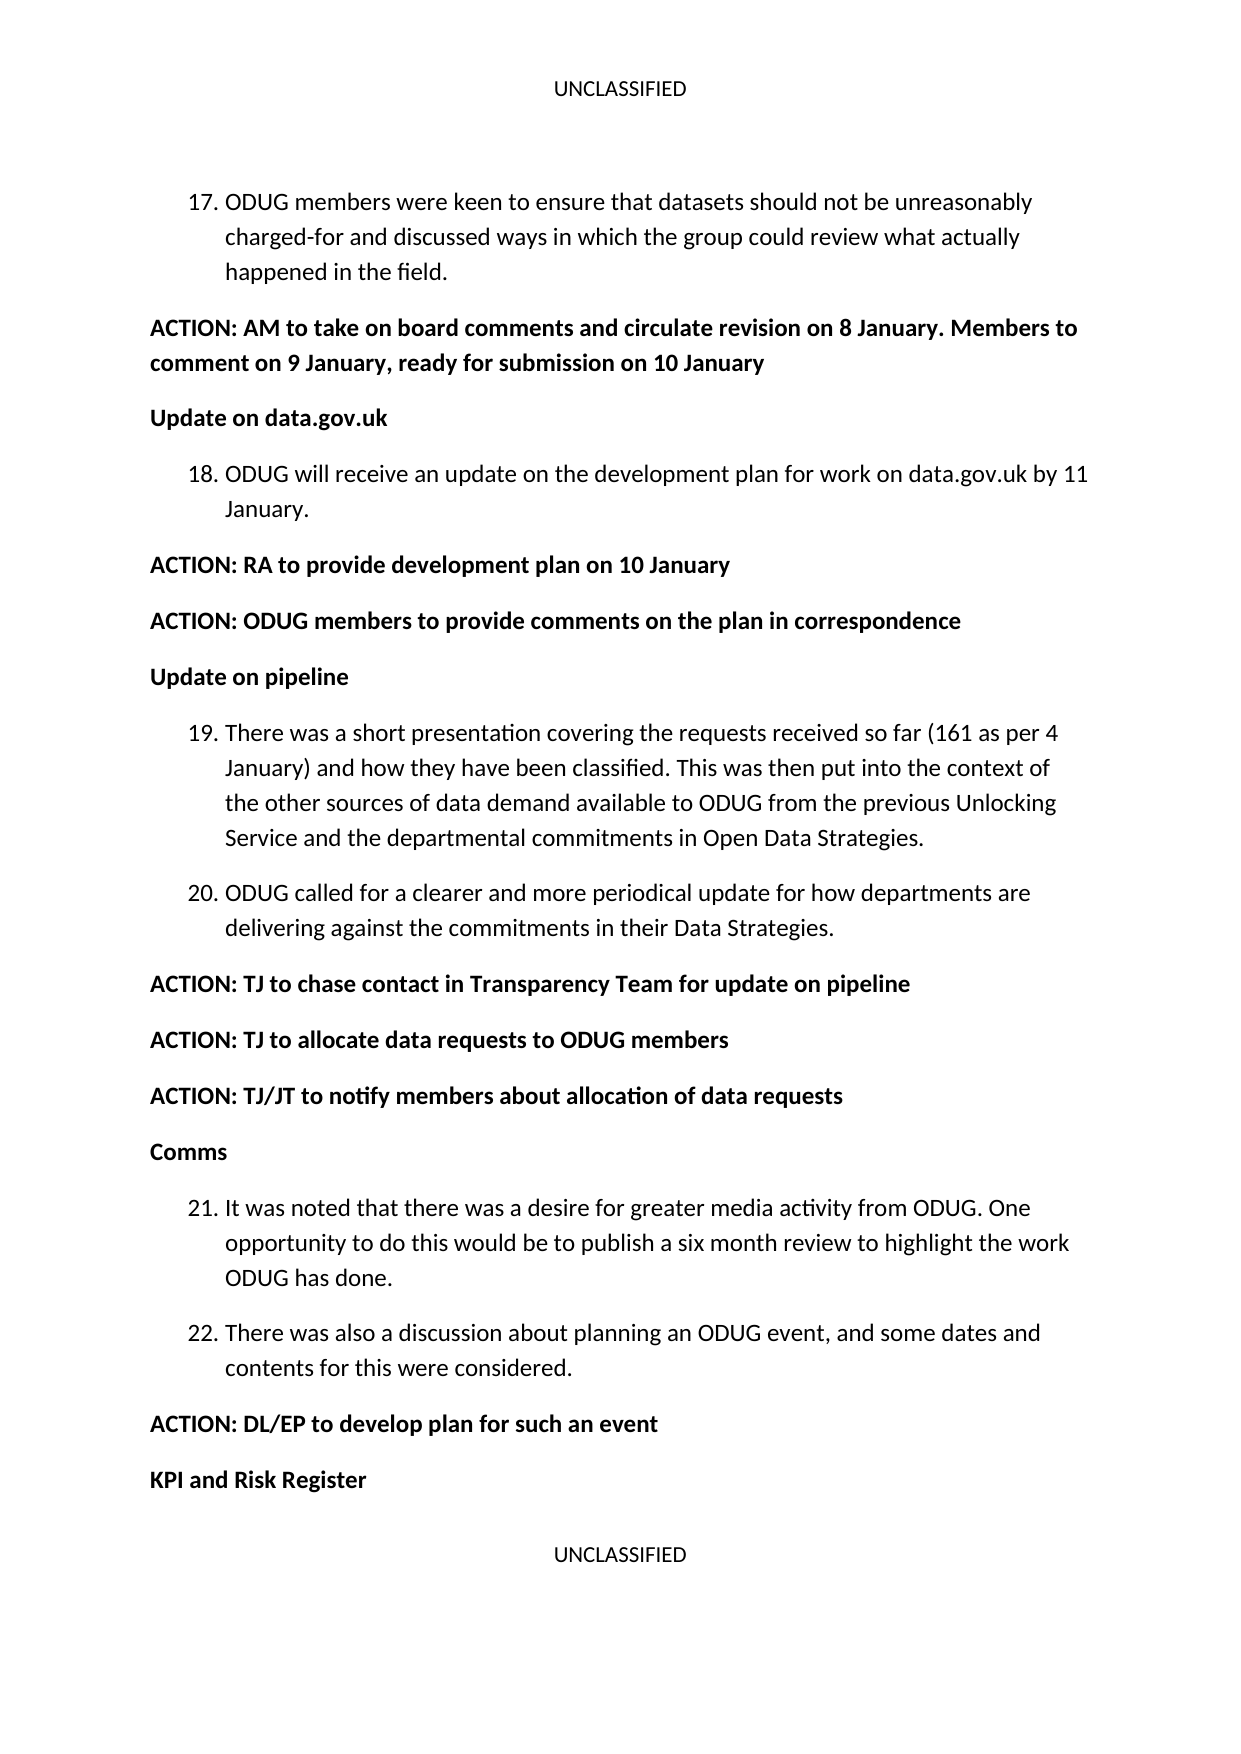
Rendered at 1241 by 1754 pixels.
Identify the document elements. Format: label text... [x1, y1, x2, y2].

text ACTION: DL/EP to develop plan for such an event [150, 1408, 1090, 1439]
text ACTION: RA to provide development plan on 10 January [150, 549, 1090, 580]
text ACTION: TJ/JT to notify members about allocation of data requests [150, 1080, 1090, 1111]
text ACTION: ODUG members to provide comments on the plan in correspondence [150, 605, 1090, 636]
text KPI and Risk Register [150, 1464, 1090, 1495]
list ODUG will receive an update on the development plan for work on data.gov.uk by 11 January. [187, 458, 1090, 524]
list ODUG called for a clearer and more periodical update for how departments are delivering against the commitments in their Data Strategies. [187, 877, 1090, 943]
text Update on data.gov.uk [150, 402, 1090, 433]
list It was noted that there was a desire for greater media activity from ODUG. One opportunity to do this would be to publish a six month review to highlight the work ODUG has done. [187, 1192, 1090, 1292]
list ODUG members were keen to ensure that datasets should not be unreasonably charged-for and discussed ways in which the group could review what actually happened in the field. [187, 186, 1090, 286]
list There was a short presentation covering the requests received so far (161 as per 4 January) and how they have been classified. This was then put into the context of the other sources of data demand available to ODUG from the previous Unlocking Service and the departmental commitments in Open Data Strategies. [187, 717, 1090, 852]
text ACTION: AM to take on board comments and circulate revision on 8 January. Members to comment on 9 January, ready for submission on 10 January [150, 312, 1090, 377]
text Update on pipeline [150, 661, 1090, 691]
list There was also a discussion about planning an ODUG event, and some dates and contents for this were considered. [187, 1317, 1090, 1383]
text ACTION: TJ to allocate data requests to ODUG members [150, 1024, 1090, 1055]
text Comms [150, 1136, 1090, 1166]
text ACTION: TJ to chase contact in Transparency Team for update on pipeline [150, 968, 1090, 999]
